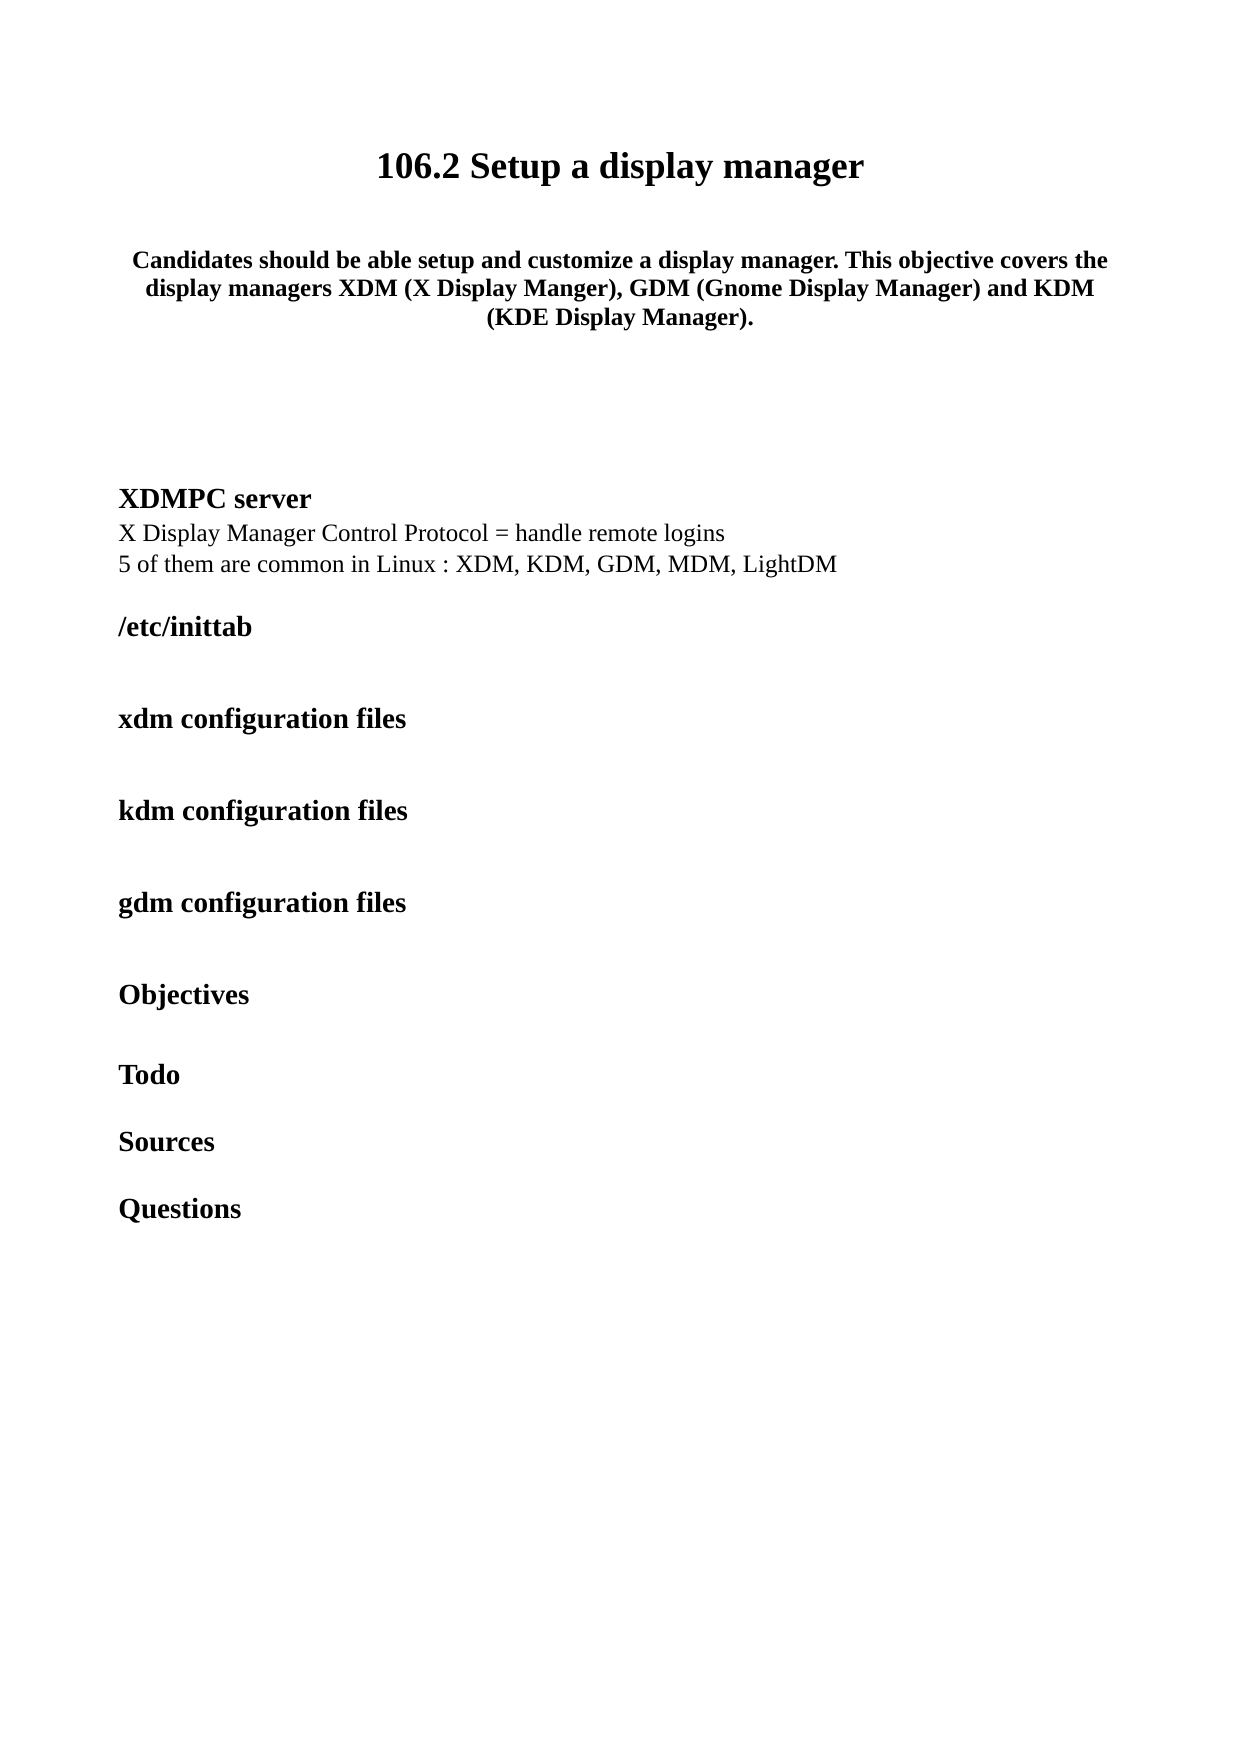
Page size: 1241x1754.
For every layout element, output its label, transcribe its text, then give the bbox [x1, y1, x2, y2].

text X Display Manager Control Protocol = handle remote logins 5 of them are common in Linux : XDM, KDM, GDM, MDM, LightDM [118, 515, 1122, 578]
text Todo Sources Questions [118, 1023, 1122, 1224]
list xdm configuration files [118, 701, 1122, 734]
text Objectives [118, 977, 1122, 1011]
text /etc/inittab [118, 609, 1122, 642]
list kdm configuration files [118, 793, 1122, 827]
text XDMPC server [118, 482, 1122, 515]
text Candidates should be able setup and customize a display manager. This objective covers the display managers XDM (X Display Manger), GDM (Gnome Display Manager) and KDM (KDE Display Manager). [118, 245, 1122, 331]
subtitle 106.2 Setup a display manager [118, 143, 1122, 186]
list gdm configuration files [118, 885, 1122, 919]
